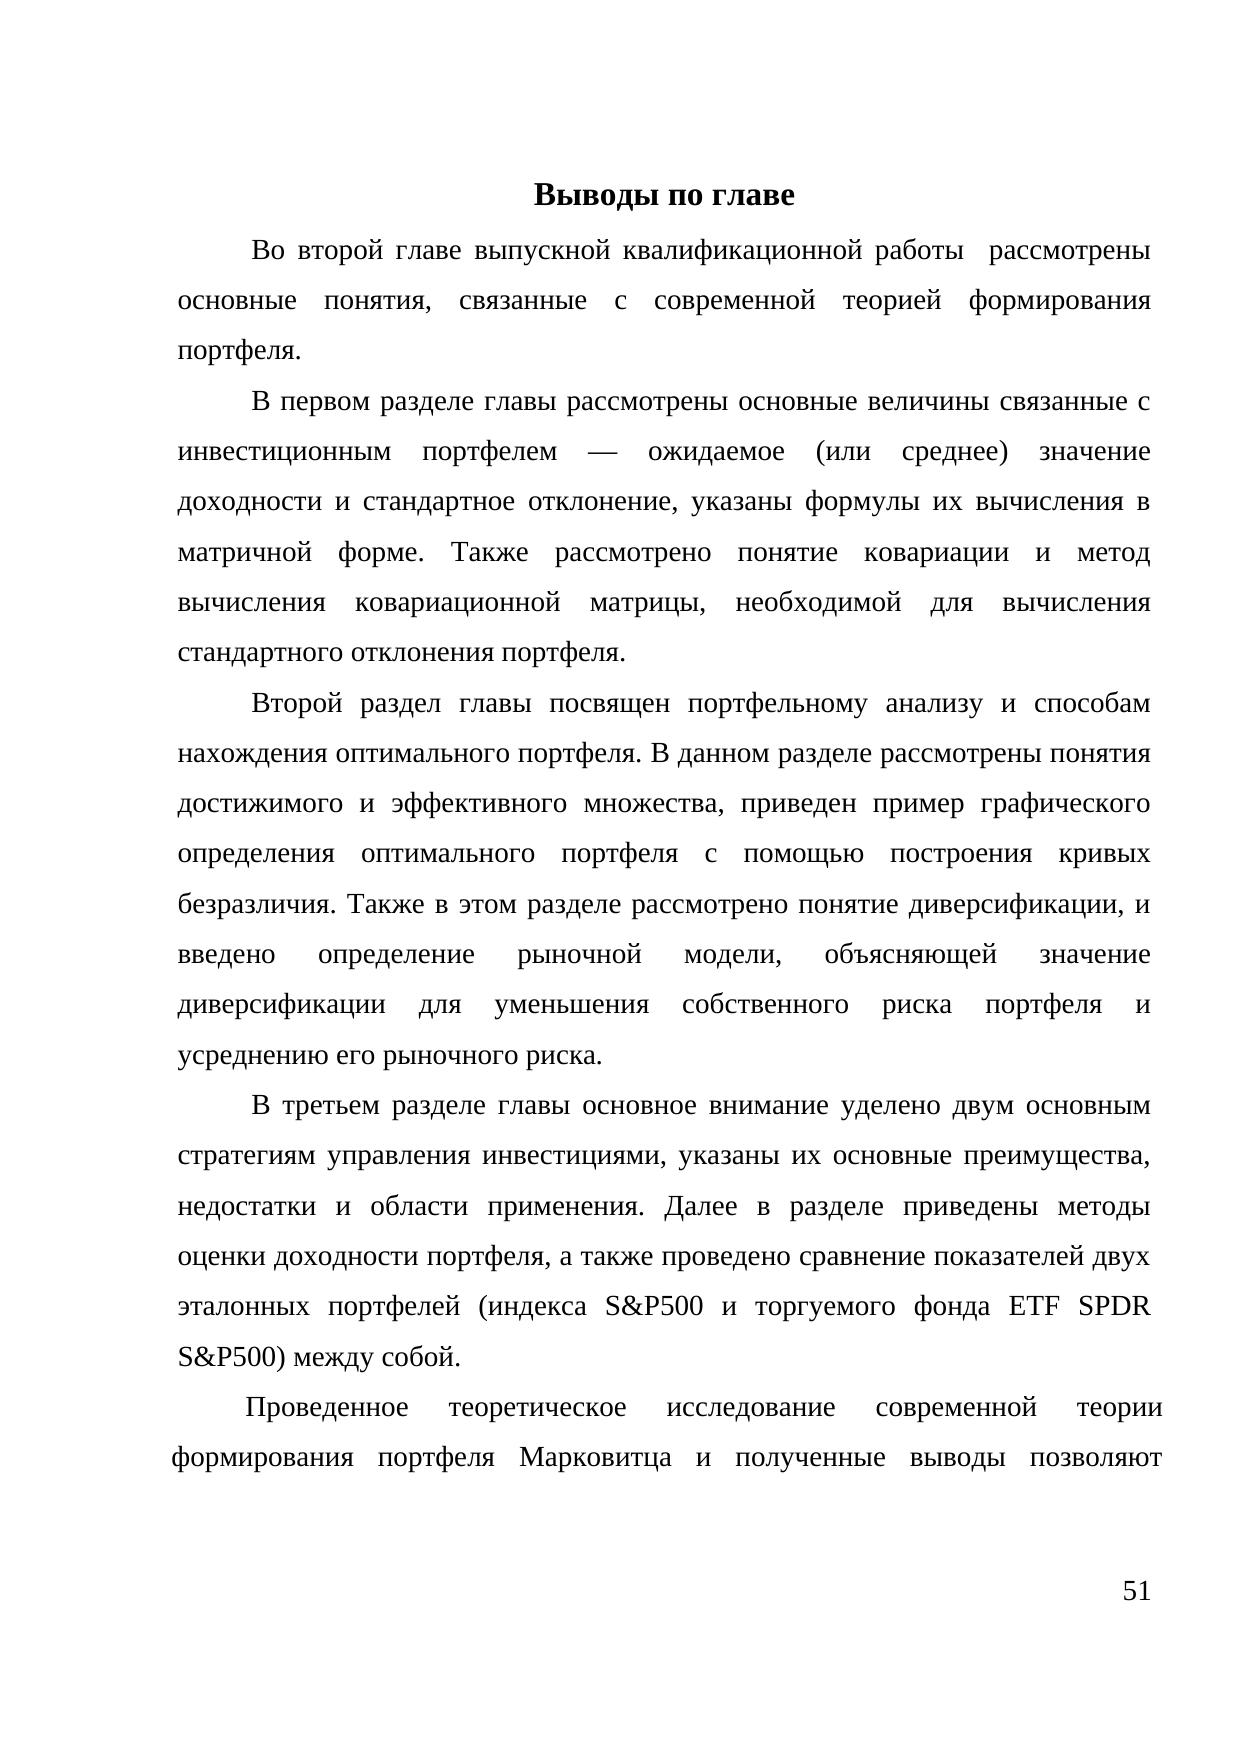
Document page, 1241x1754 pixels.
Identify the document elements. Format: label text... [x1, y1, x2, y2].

text Проведенное теоретическое исследование современной теории формирования портфеля Марковитца и полученные выводы позволяют [171, 1389, 1163, 1473]
text В третьем разделе главы основное внимание уделено двум основным стратегиям управления инвестициями, указаны их основные преимущества, недостатки и области применения. Далее в разделе приведены методы оценки доходности портфеля, а также проведено сравнение показателей двух эталонных портфелей (индекса S&P500 и торгуемого фонда ETF SPDR S&P500) между собой. [177, 1087, 1152, 1372]
text В первом разделе главы рассмотрены основные величины связанные с инвестиционным портфелем — ожидаемое (или среднее) значение доходности и стандартное отклонение, указаны формулы их вычисления в матричной форме. Также рассмотрено понятие ковариации и метод вычисления ковариационной матрицы, необходимой для вычисления стандартного отклонения портфеля. [177, 383, 1152, 668]
text Второй раздел главы посвящен портфельному анализу и способам нахождения оптимального портфеля. В данном разделе рассмотрены понятия достижимого и эффективного множества, приведен пример графического определения оптимального портфеля с помощью построения кривых безразличия. Также в этом разделе рассмотрено понятие диверсификации, и введено определение рыночной модели, объясняющей значение диверсификации для уменьшения собственного риска портфеля и усреднению его рыночного риска. [177, 685, 1152, 1070]
subtitle Выводы по главе [177, 174, 1152, 213]
text Во второй главе выпускной квалификационной работы рассмотрены основные понятия, связанные с современной теорией формирования портфеля. [177, 232, 1152, 366]
